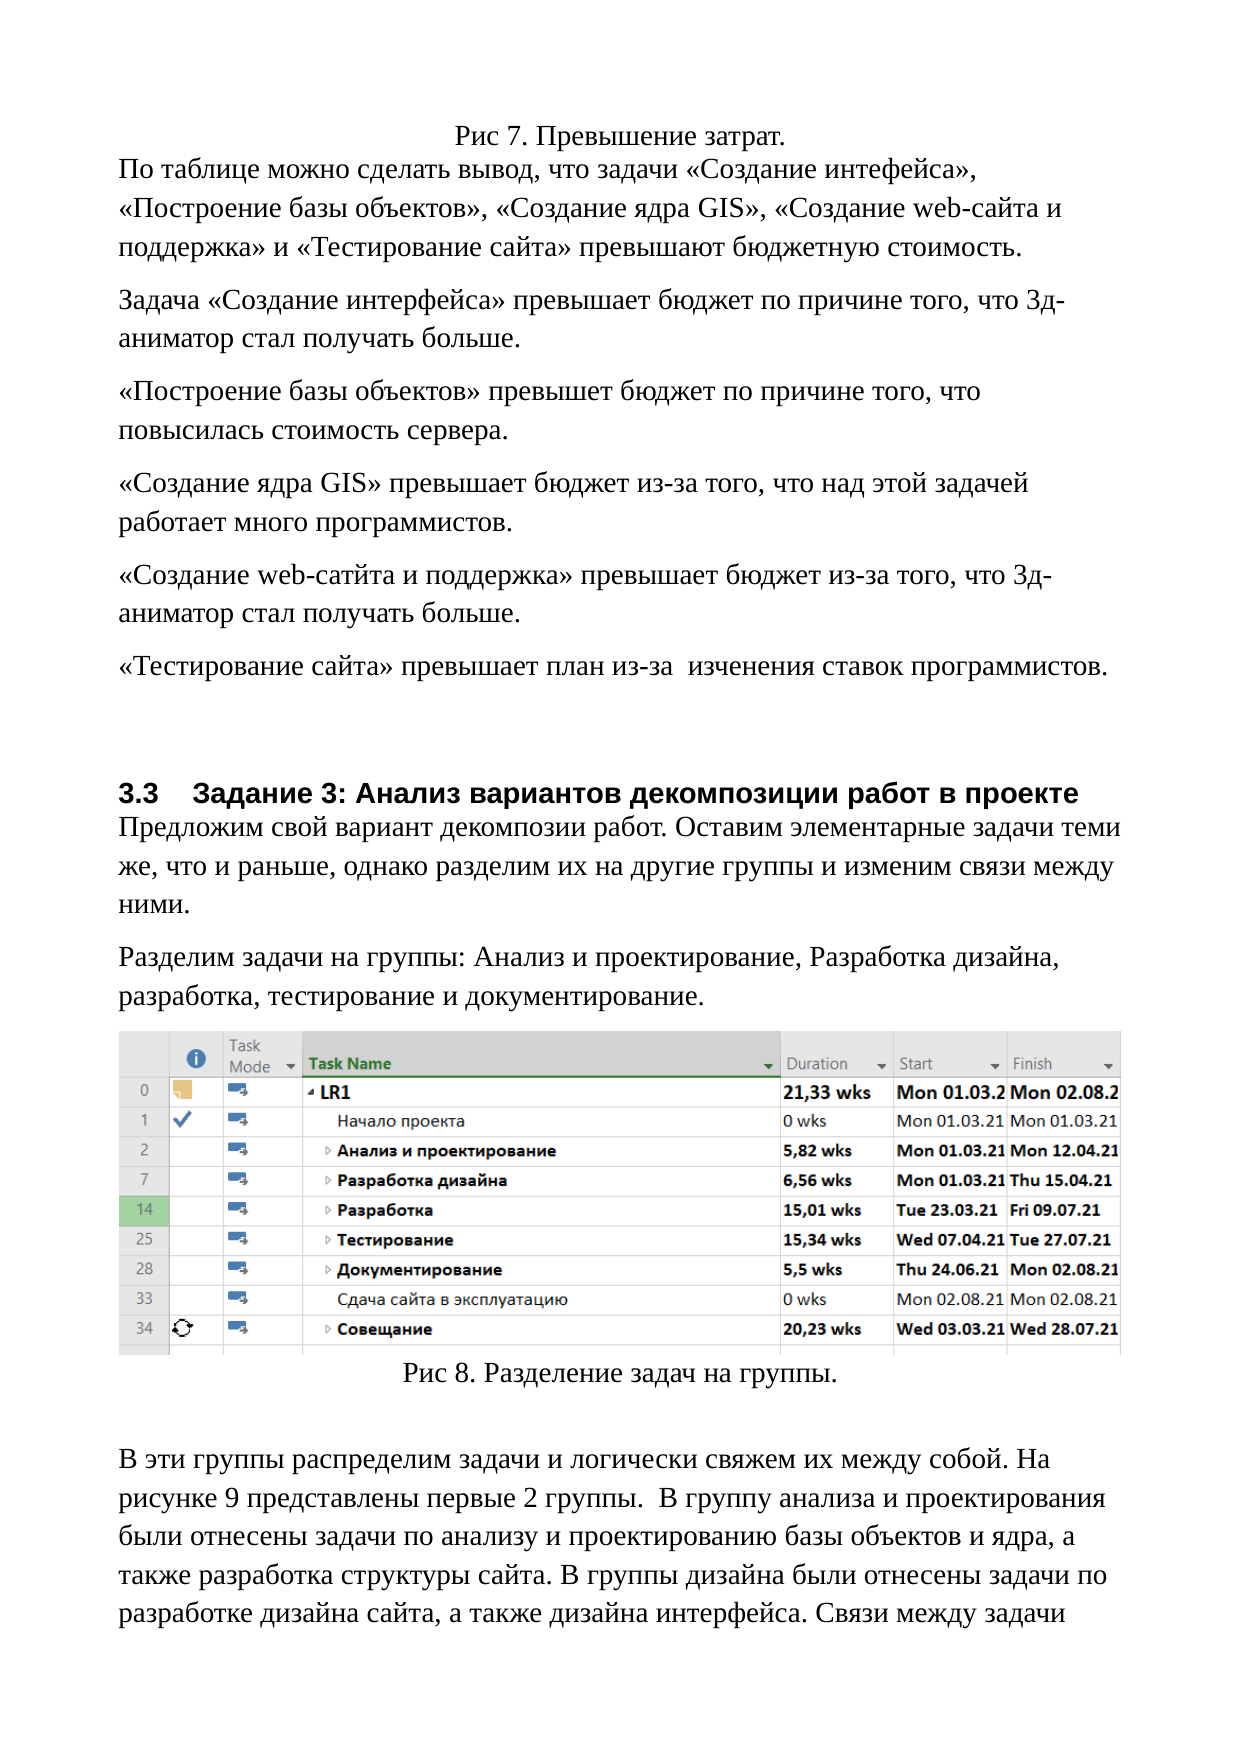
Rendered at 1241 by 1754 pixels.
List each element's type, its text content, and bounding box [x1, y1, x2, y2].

table_header Рис 7. Превышение затрат. [118, 118, 1122, 152]
text Разделим задачи на группы: Анализ и проектирование, Разработка дизайна, разработка, тестирование и документирование. [118, 939, 1122, 1011]
text «Тестирование сайта» превышает план из-за изченения ставок программистов. [118, 648, 1122, 682]
text В эти группы распределим задачи и логически свяжем их между собой. На рисунке 9 представлены первые 2 группы. В группу анализа и проектирования были отнесены задачи по анализу и проектированию базы объектов и ядра, а также разработка структуры сайта. В группы дизайна были отнесены задачи по разработке дизайна сайта, а также дизайна интерфейса. Связи между задачи [118, 1441, 1122, 1629]
text По таблице можно сделать вывод, что задачи «Создание интефейса», «Построение базы объектов», «Создание ядра GIS», «Создание web-сайта и поддержка» и «Тестирование сайта» превышают бюджетную стоимость. [118, 152, 1122, 262]
table_header Рис 8. Разделение задач на группы. [118, 1031, 1122, 1388]
text Предложим свой вариант декомпозии работ. Оставим элементарные задачи теми же, что и раньше, однако разделим их на другие группы и изменим связи между ними. [118, 809, 1122, 920]
text «Создание ядра GIS» превышает бюджет из-за того, что над этой задачей работает много программистов. [118, 465, 1122, 537]
text «Построение базы объектов» превышет бюджет по причине того, что повысилась стоимость сервера. [118, 373, 1122, 446]
text «Создание web-сатйта и поддержка» превышает бюджет из-за того, что 3д-аниматор стал получать больше. [118, 557, 1122, 629]
subtitle Задание 3: Анализ вариантов декомпозиции работ в проекте [118, 776, 1122, 809]
text Задача «Создание интерфейса» превышает бюджет по причине того, что 3д-аниматор стал получать больше. [118, 282, 1122, 354]
